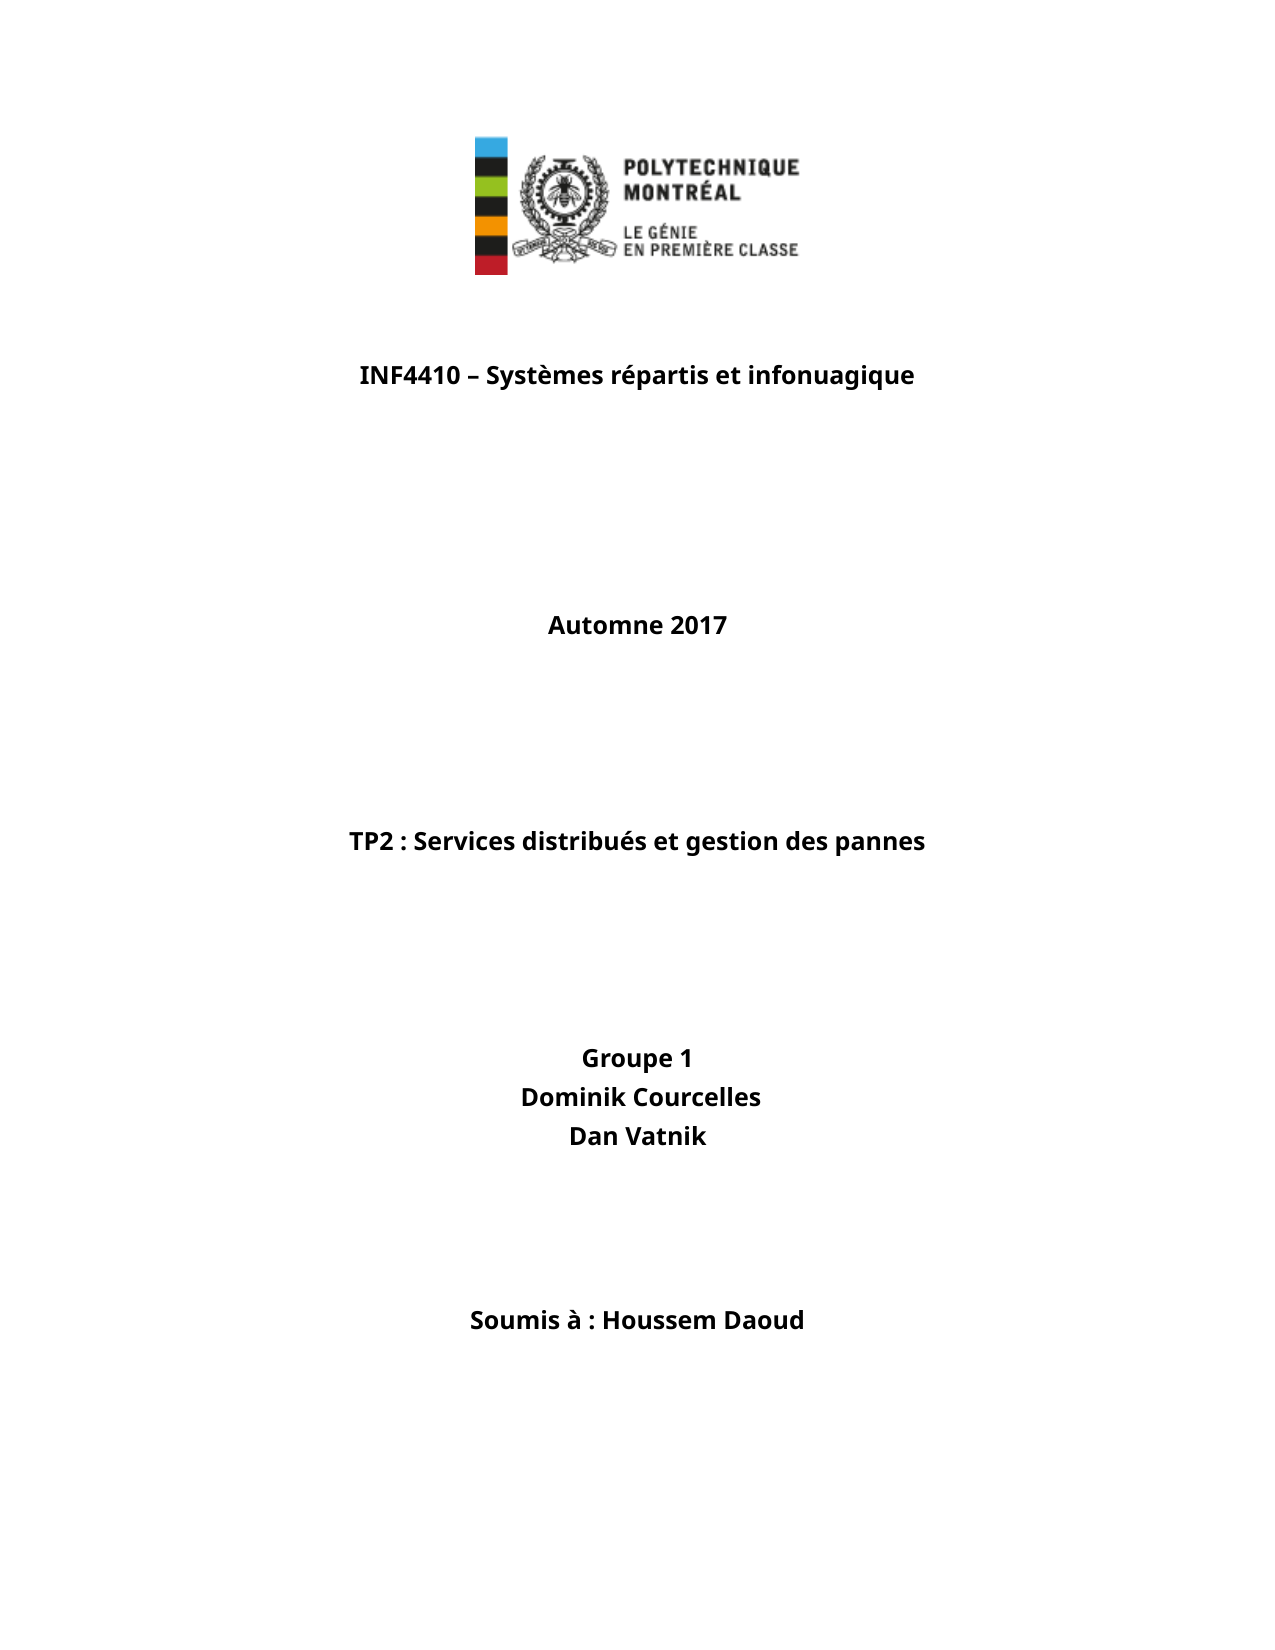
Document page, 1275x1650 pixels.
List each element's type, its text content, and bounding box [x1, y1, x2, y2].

text TP2 : Services distribués et gestion des pannes [118, 824, 1157, 858]
picture [475, 118, 800, 275]
text Groupe 1 [118, 1041, 1157, 1074]
text INF4410 – Systèmes répartis et infonuagique [118, 358, 1157, 392]
text Dan Vatnik [118, 1119, 1157, 1153]
text Dominik Courcelles [118, 1080, 1157, 1114]
text Soumis à : Houssem Daoud [118, 1302, 1157, 1336]
text Automne 2017 [118, 607, 1157, 641]
